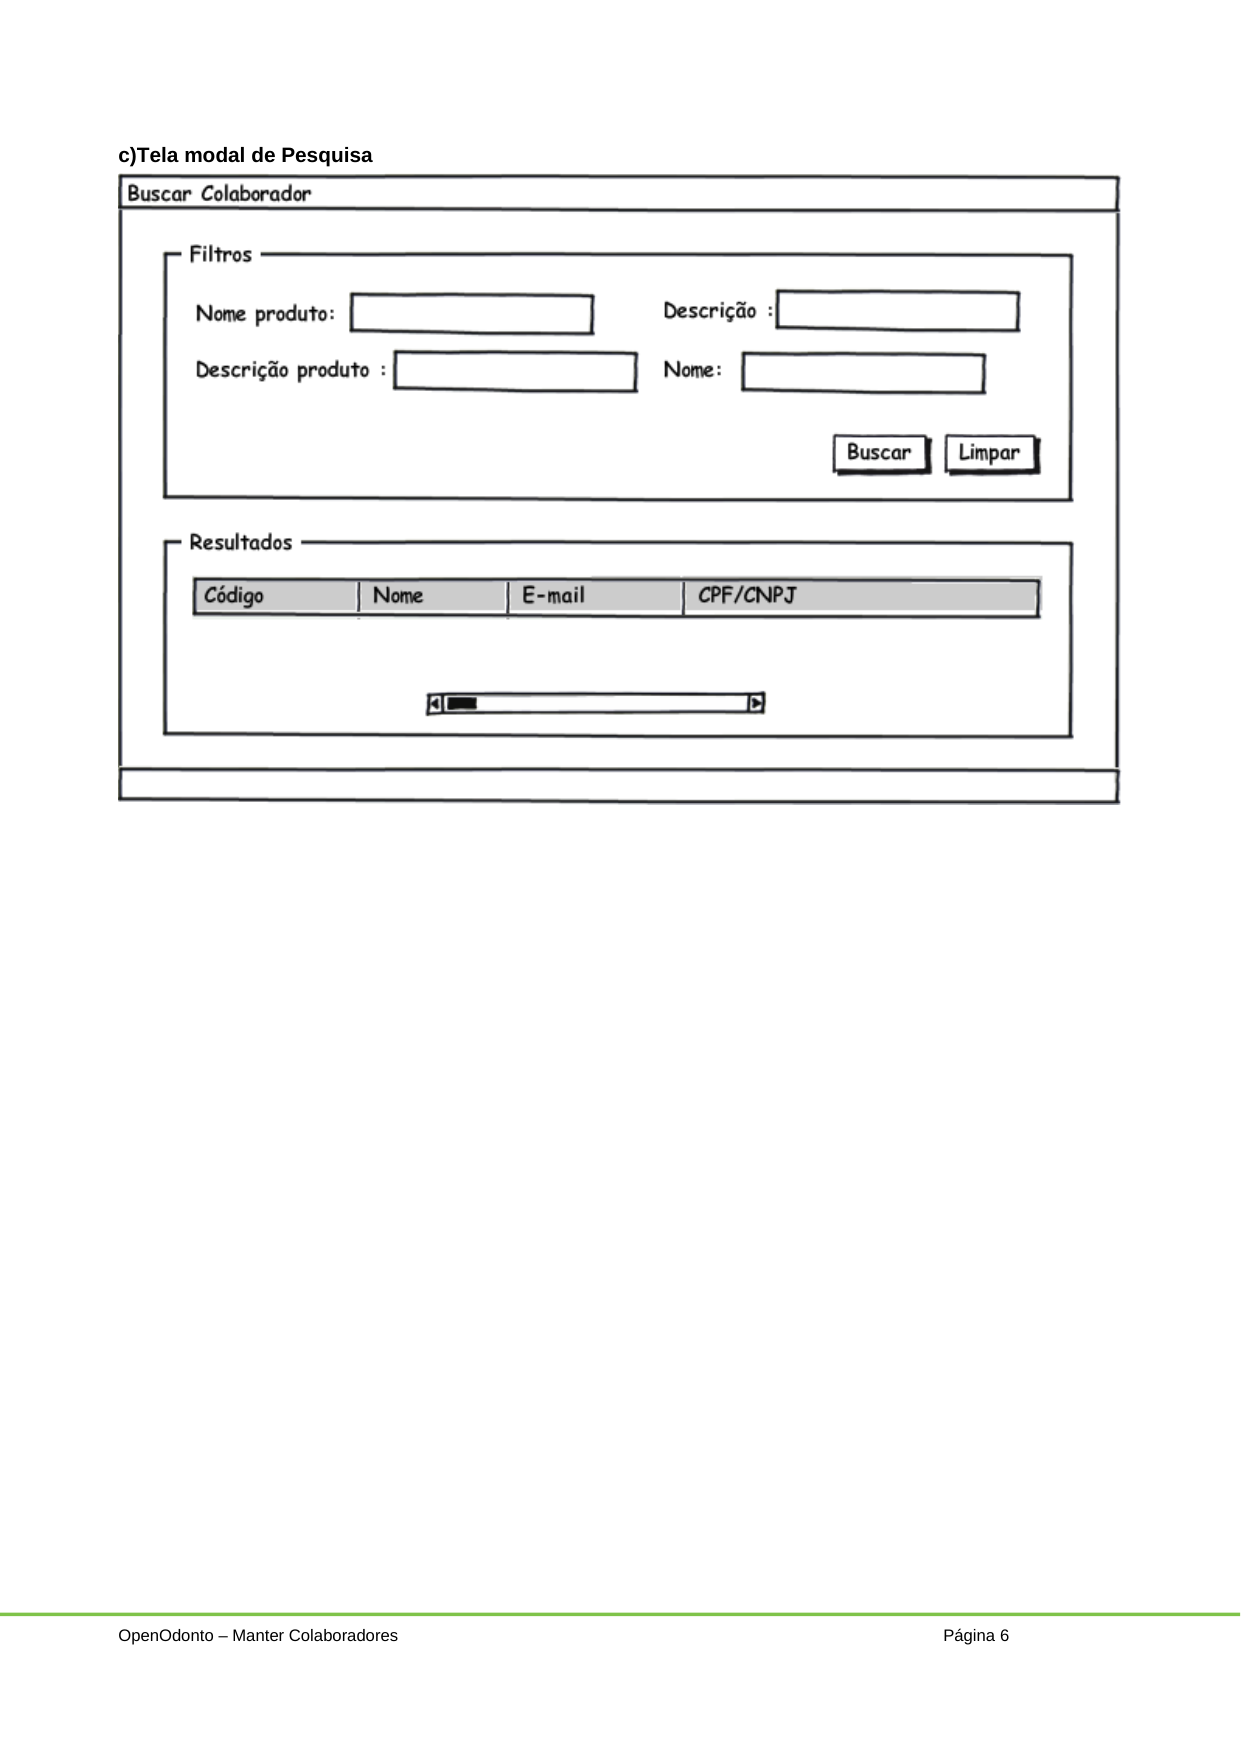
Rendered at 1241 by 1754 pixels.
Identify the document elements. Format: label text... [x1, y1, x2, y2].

subtitle Tela modal de Pesquisa [118, 143, 1122, 167]
picture [118, 173, 1122, 805]
